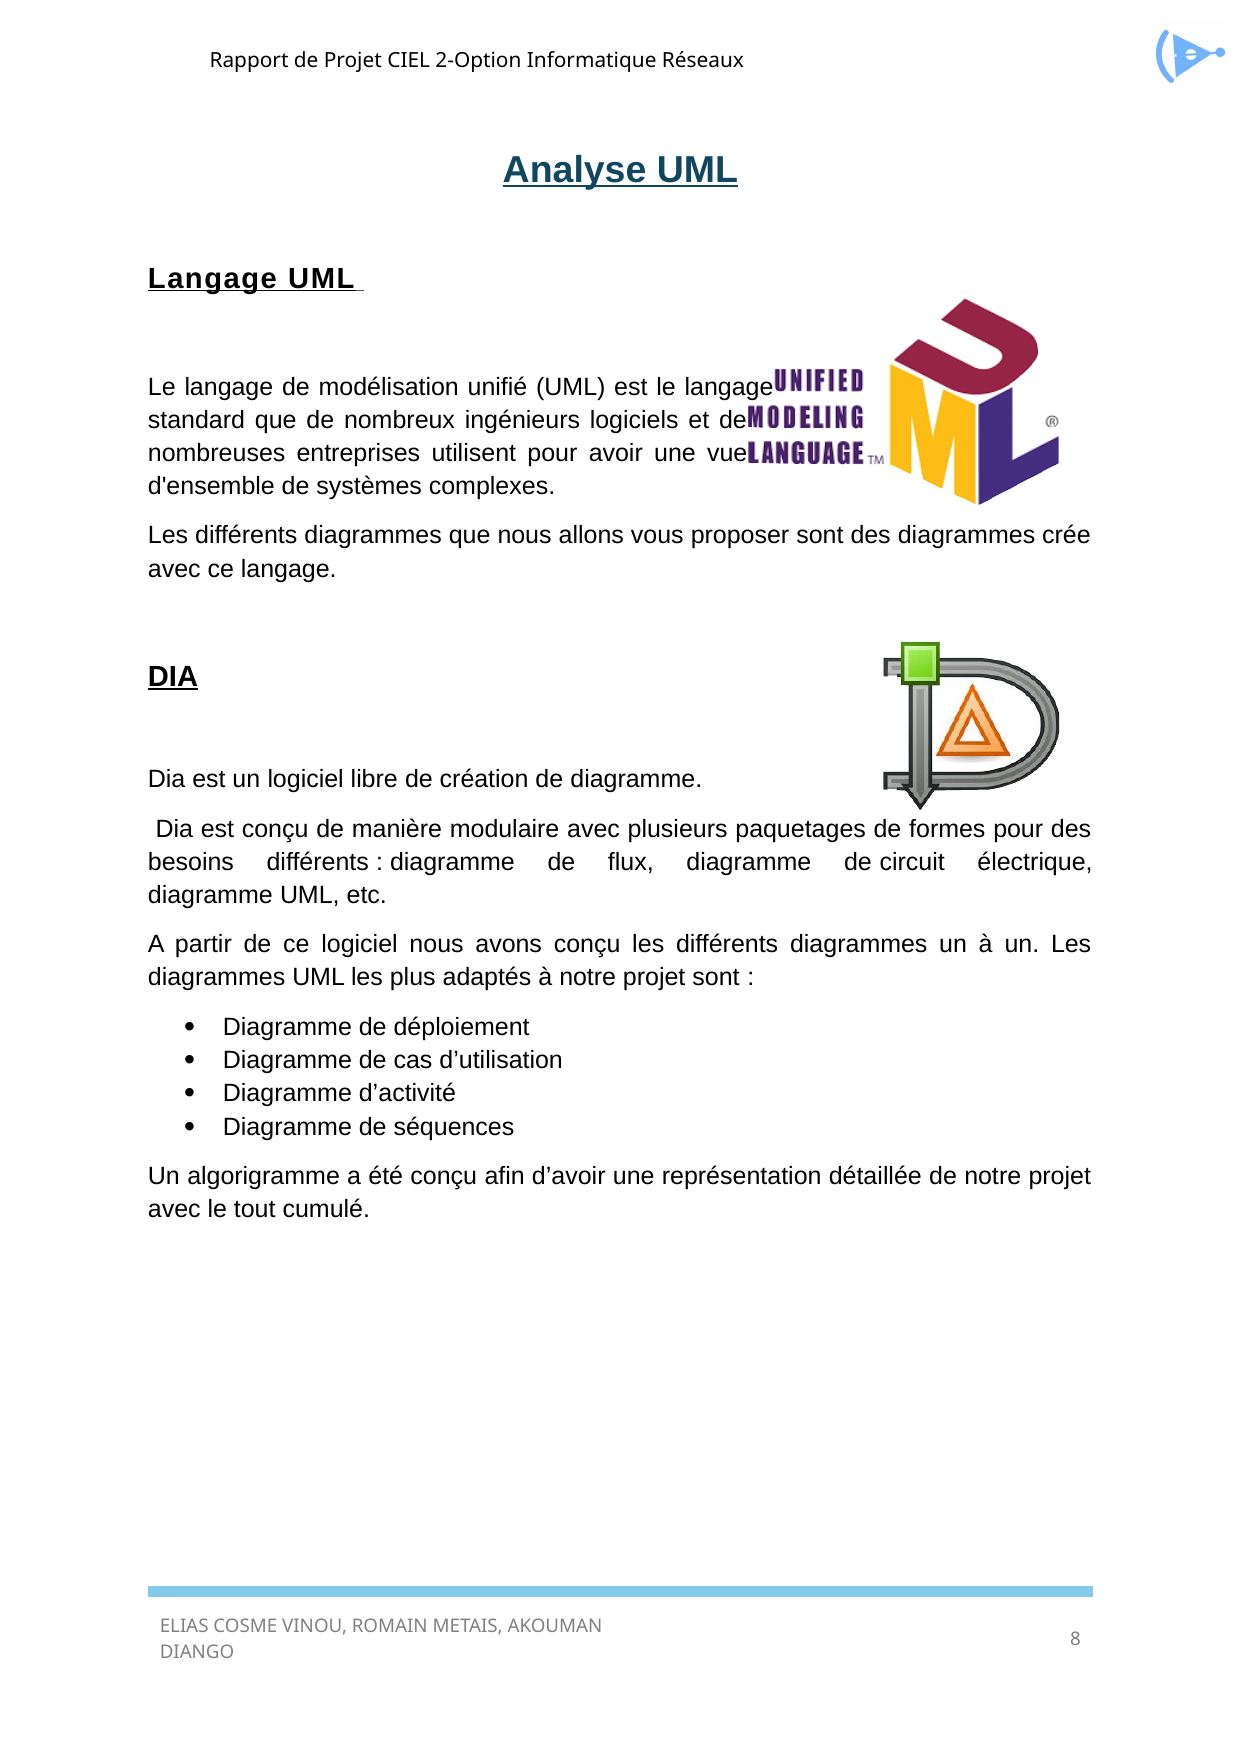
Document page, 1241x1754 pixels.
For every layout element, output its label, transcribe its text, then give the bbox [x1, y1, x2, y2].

list Diagramme de cas d’utilisation [185, 1045, 1093, 1074]
list Diagramme d’activité [185, 1078, 1093, 1107]
text Les différents diagrammes que nous allons vous proposer sont des diagrammes crée avec ce langage. [148, 521, 1093, 582]
text DIA [148, 659, 907, 693]
list Diagramme de séquences [185, 1111, 1093, 1140]
text Dia est un logiciel libre de création de diagramme. [148, 764, 907, 793]
subtitle Analyse UML [148, 148, 1093, 191]
text [934, 764, 1093, 793]
text Le langage de modélisation unifié (UML) est le langage standard que de nombreux ingénieurs logiciels et de nombreuses entreprises utilisent pour avoir une vue d'ensemble de systèmes complexes. [148, 372, 962, 499]
text [993, 372, 1093, 499]
text A partir de ce logiciel nous avons conçu les différents diagrammes un à un. Les diagrammes UML les plus adaptés à notre projet sont : [148, 929, 1093, 991]
text Langage UML [148, 261, 1093, 294]
text Un algorigramme a été conçu afin d’avoir une représentation détaillée de notre projet avec le tout cumulé. [148, 1161, 1093, 1223]
text Dia est conçu de manière modulaire avec plusieurs paquetages de formes pour des besoins différents : diagramme de flux, diagramme de circuit électrique, diagramme UML, etc. [148, 814, 1093, 908]
list Diagramme de déploiement [185, 1012, 1093, 1041]
text [1006, 659, 1093, 693]
